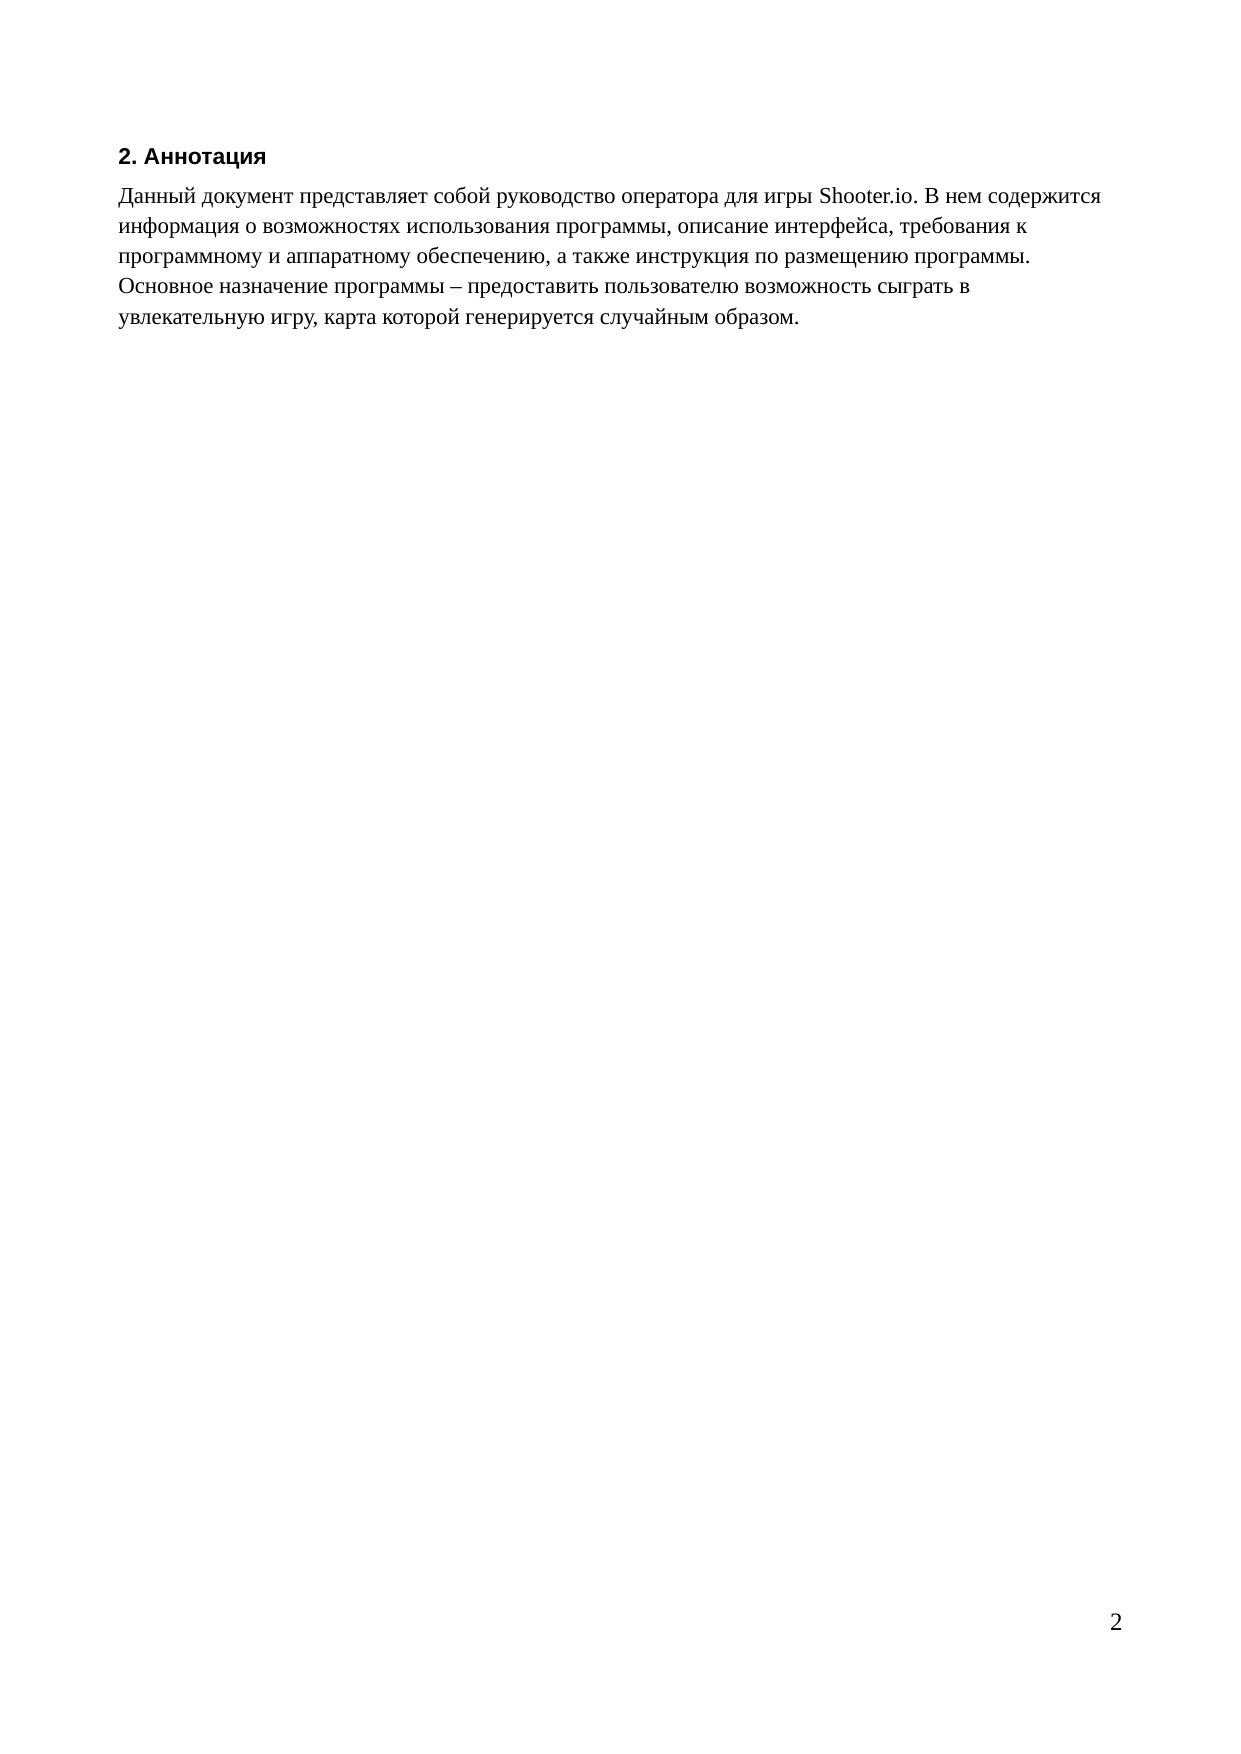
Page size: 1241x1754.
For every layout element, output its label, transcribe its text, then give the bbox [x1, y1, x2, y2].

text Данный документ представляет собой руководство оператора для игры Shooter.io. В нем содержится информация о возможностях использования программы, описание интерфейса, требования к программному и аппаратному обеспечению, а также инструкция по размещению программы. Основное назначение программы – предоставить пользователю возможность сыграть в увлекательную игру, карта которой генерируется случайным образом. [118, 182, 1122, 329]
subtitle 2. Аннотация [118, 143, 1122, 169]
